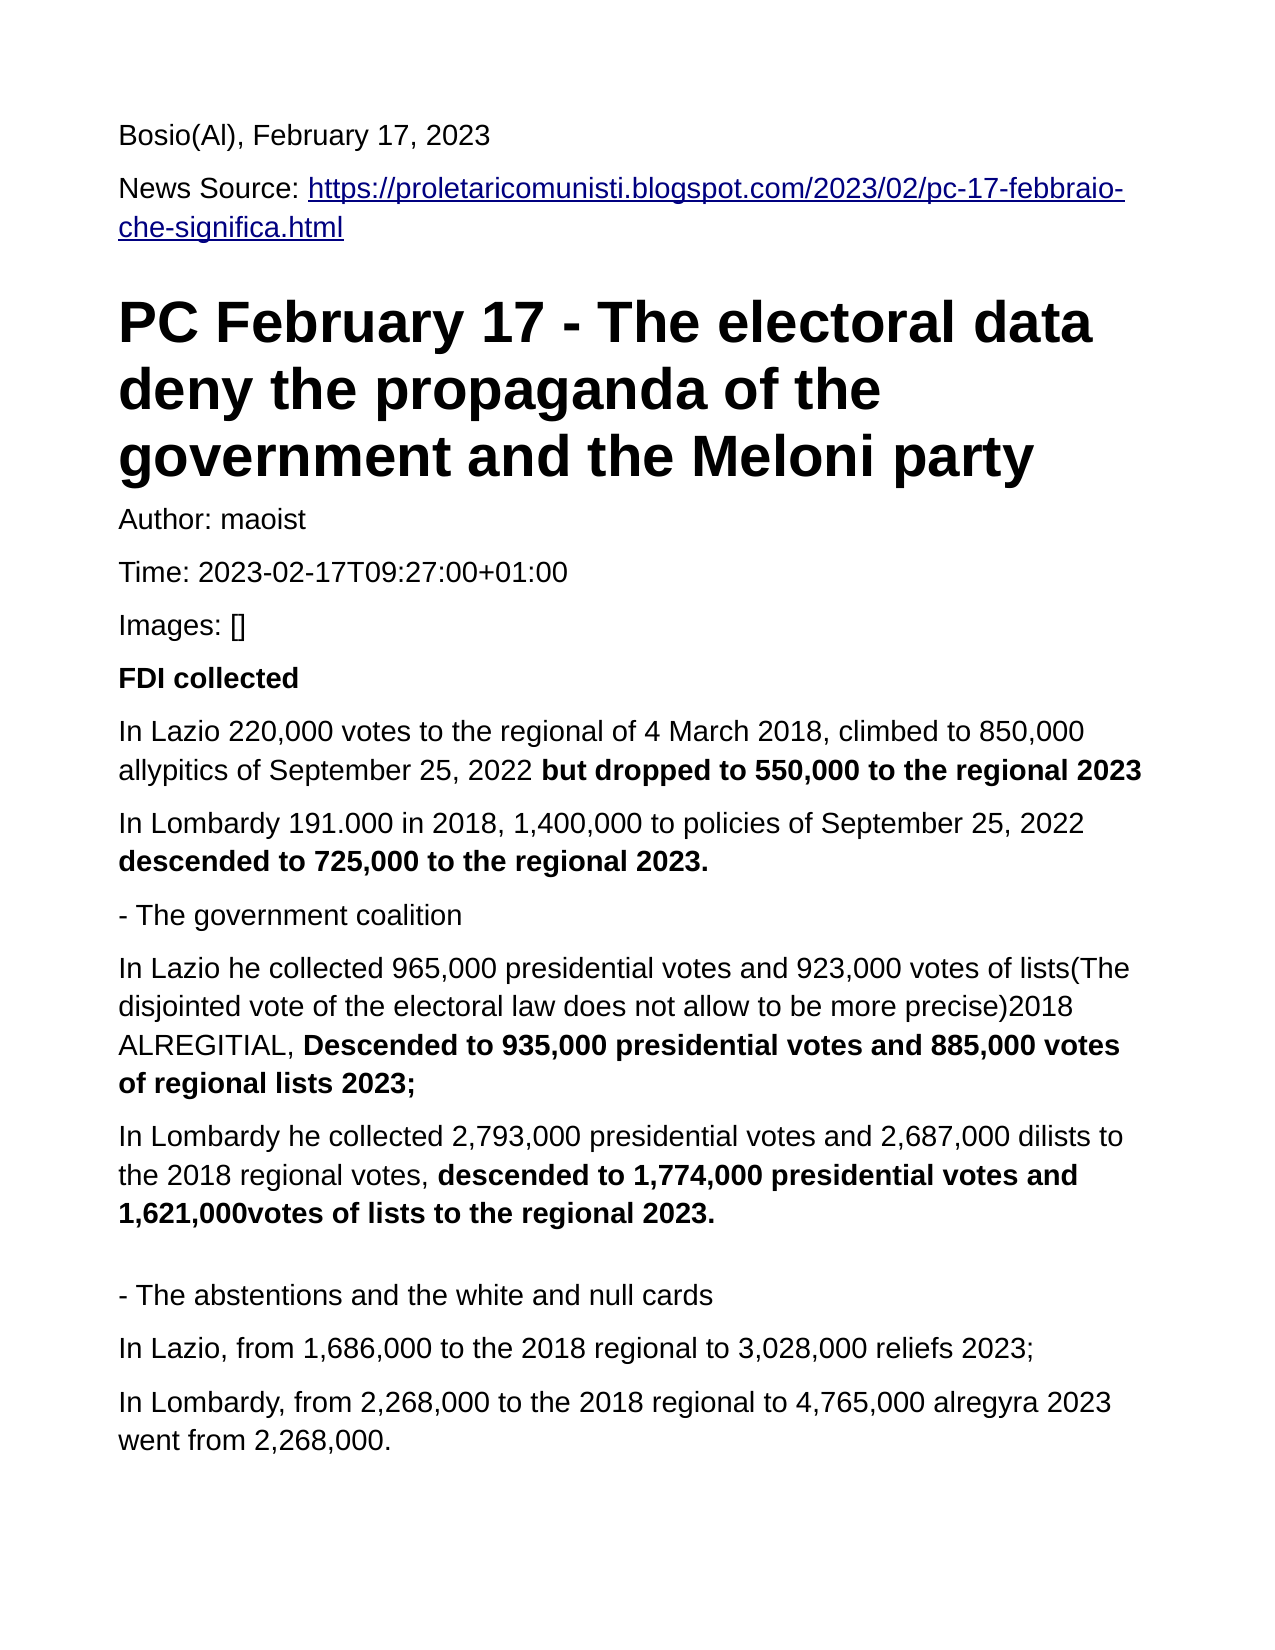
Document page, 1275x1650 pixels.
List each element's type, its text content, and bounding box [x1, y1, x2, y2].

text Bosio(Al), February 17, 2023 [118, 118, 1157, 152]
text News Source: https://proletaricomunisti.blogspot.com/2023/02/pc-17-febbraio-che-significa.html [118, 171, 1157, 243]
text In Lazio, from 1,686,000 to the 2018 regional to 3,028,000 reliefs 2023; [118, 1331, 1157, 1365]
text Author: maoist [118, 502, 1157, 535]
text In Lazio he collected 965,000 presidential votes and 923,000 votes of lists(The disjointed vote of the electoral law does not allow to be more precise)2018 ALREGITIAL, Descended to 935,000 presidential votes and 885,000 votes of regional lists 2023; [118, 951, 1157, 1100]
subtitle PC February 17 - The electoral data deny the propaganda of the government and the Meloni party [118, 288, 1157, 489]
text In Lombardy 191.000 in 2018, 1,400,000 to policies of September 25, 2022 descended to 725,000 to the regional 2023. [118, 806, 1157, 878]
text In Lombardy he collected 2,793,000 presidential votes and 2,687,000 dilists to the 2018 regional votes, descended to 1,774,000 presidential votes and 1,621,000votes of lists to the regional 2023. [118, 1119, 1157, 1230]
text FDI collected [118, 661, 1157, 694]
text In Lombardy, from 2,268,000 to the 2018 regional to 4,765,000 alregyra 2023 went from 2,268,000. [118, 1384, 1157, 1457]
text - The government coalition [118, 897, 1157, 931]
text Time: 2023-02-17T09:27:00+01:00 [118, 555, 1157, 588]
text - The abstentions and the white and null cards [118, 1278, 1157, 1312]
text In Lazio 220,000 votes to the regional of 4 March 2018, climbed to 850,000 allypitics of September 25, 2022 but dropped to 550,000 to the regional 2023 [118, 714, 1157, 786]
text Images: [] [118, 608, 1157, 641]
